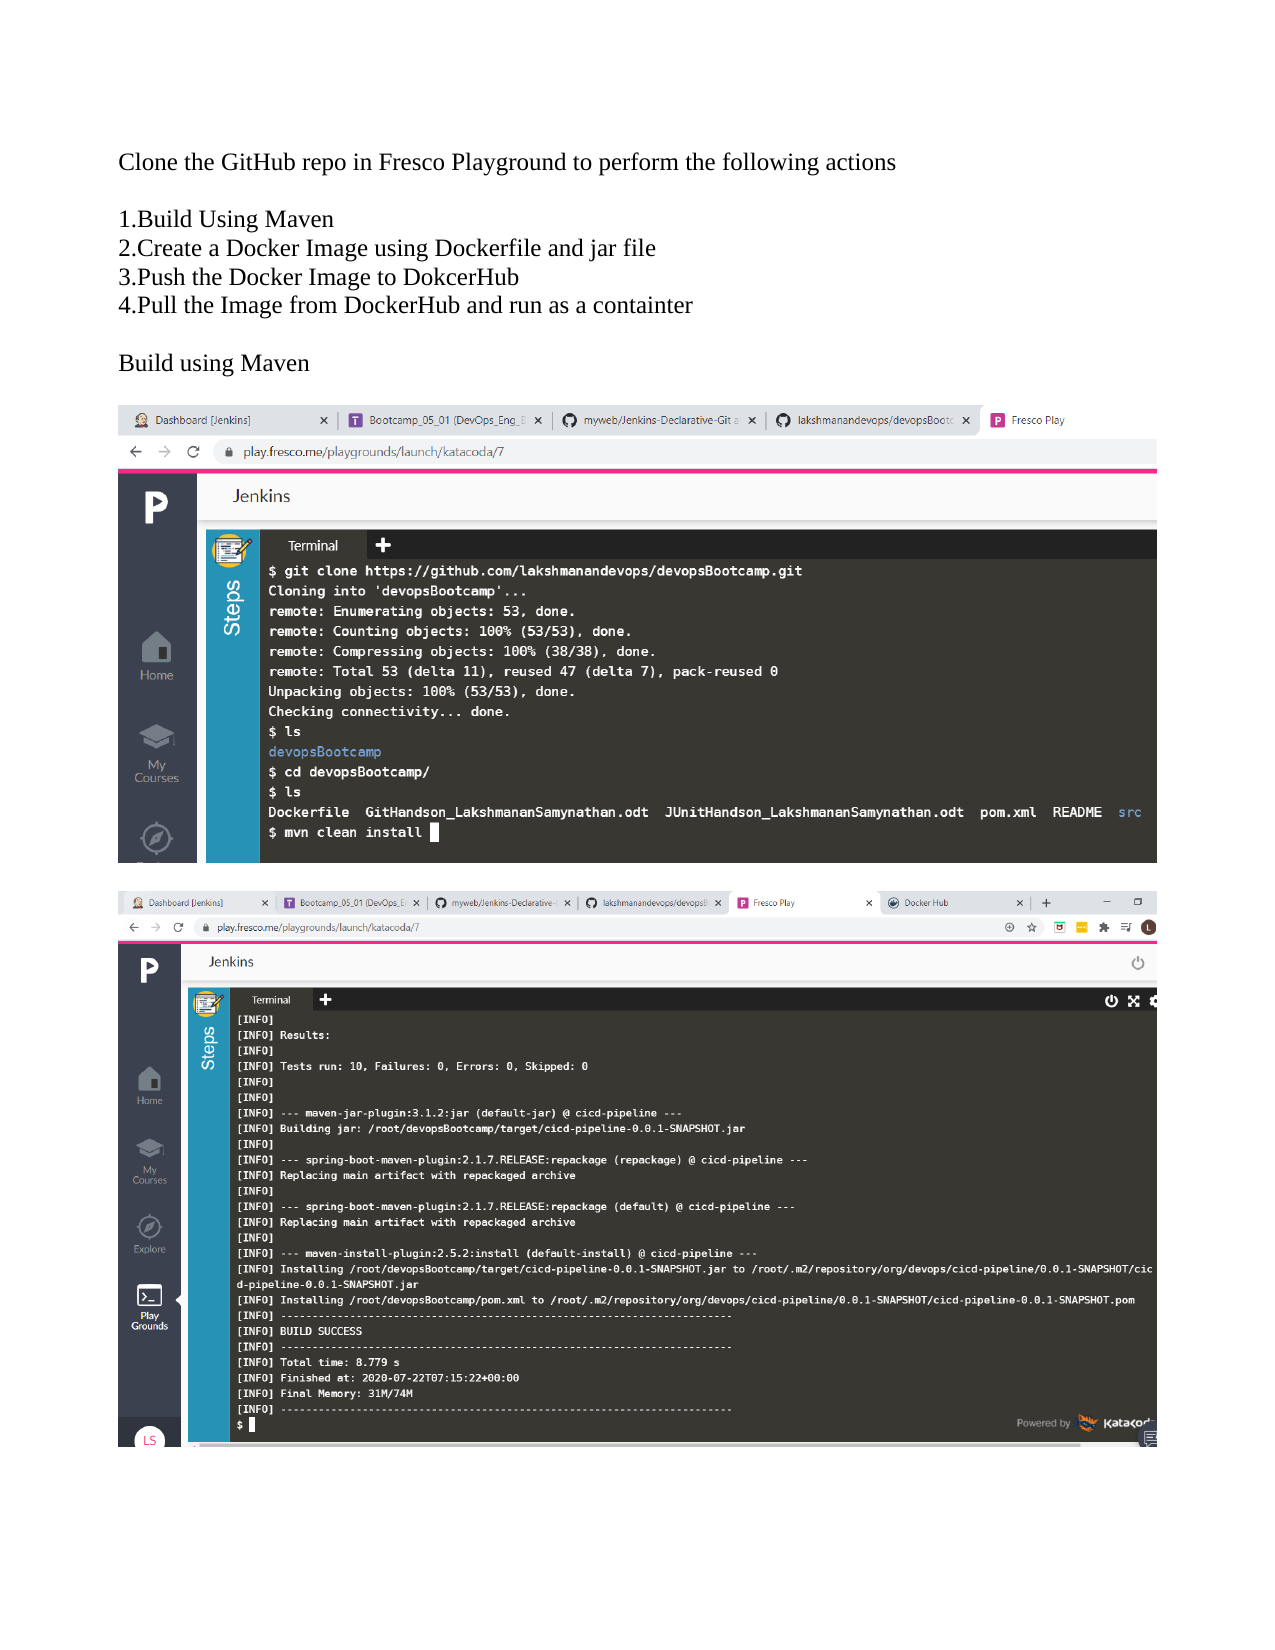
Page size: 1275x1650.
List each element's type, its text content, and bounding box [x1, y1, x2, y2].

text 3.Push the Docker Image to DokcerHub [118, 262, 1157, 291]
picture [118, 891, 1157, 1447]
text 1.Build Using Maven [118, 204, 1157, 233]
text 2.Create a Docker Image using Dockerfile and jar file [118, 233, 1157, 262]
text Clone the GitHub repo in Fresco Playground to perform the following actions [118, 147, 1157, 176]
picture [118, 405, 1157, 863]
text 4.Pull the Image from DockerHub and run as a containter [118, 291, 1157, 319]
text Build using Maven [118, 348, 1157, 377]
